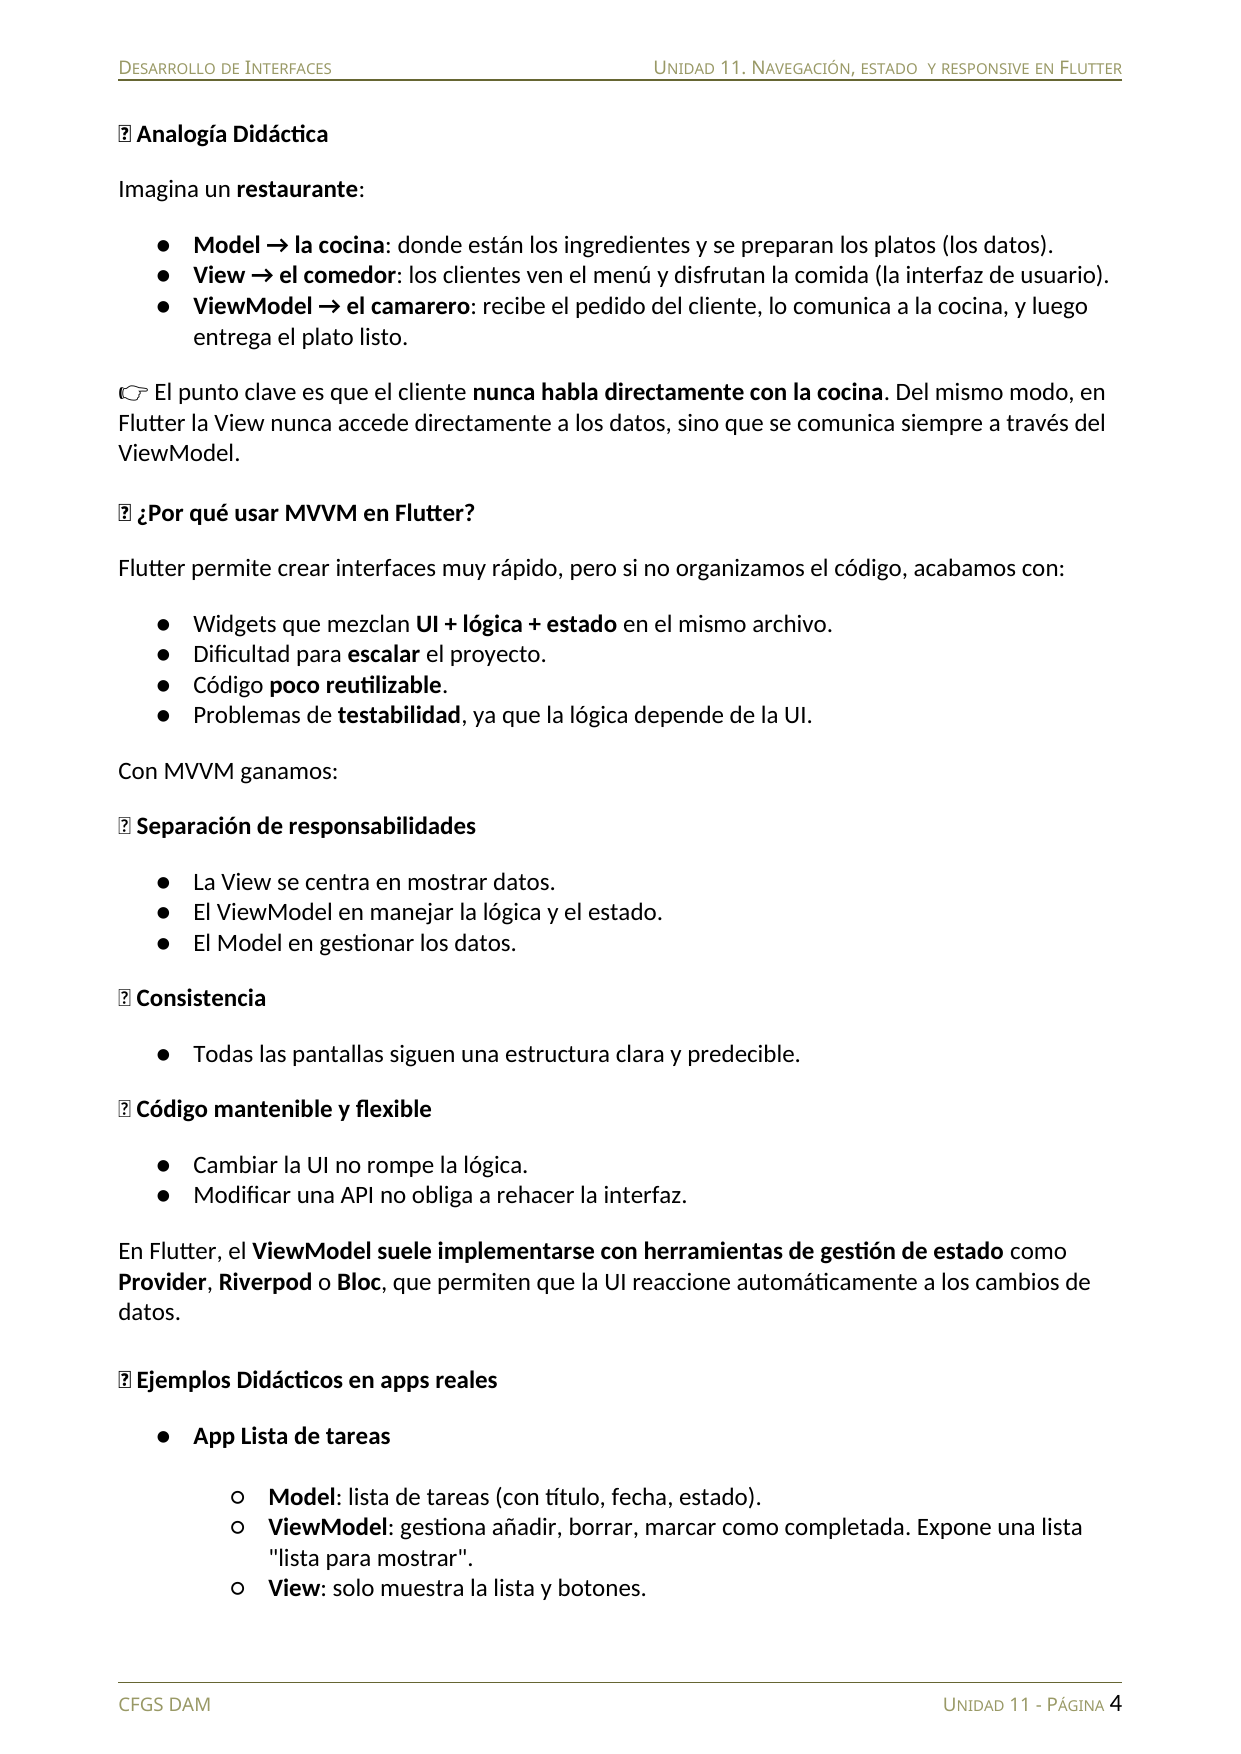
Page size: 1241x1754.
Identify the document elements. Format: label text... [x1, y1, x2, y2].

text Flutter permite crear interfaces muy rápido, pero si no organizamos el código, acabamos con: [118, 552, 1122, 583]
text ✅ Separación de responsabilidades [118, 811, 1122, 841]
list Código poco reutilizable. [156, 669, 1122, 699]
list ViewModel: gestiona añadir, borrar, marcar como completada. Expone una lista "lista para mostrar". [231, 1511, 1122, 1572]
text En Flutter, el ViewModel suele implementarse con herramientas de gestión de estado como Provider, Riverpod o Bloc, que permiten que la UI reaccione automáticamente a los cambios de datos. [118, 1235, 1122, 1327]
list View → el comedor: los clientes ven el menú y disfrutan la comida (la interfaz de usuario). [156, 259, 1122, 290]
text 💡 ¿Por qué usar MVVM en Flutter? [118, 497, 1122, 527]
list Model → la cocina: donde están los ingredientes y se preparan los platos (los datos). [156, 229, 1122, 259]
list Model: lista de tareas (con título, fecha, estado). [231, 1481, 1122, 1511]
list Cambiar la UI no rompe la lógica. [156, 1149, 1122, 1180]
list Problemas de testabilidad, ya que la lógica depende de la UI. [156, 699, 1122, 730]
list ViewModel → el camarero: recibe el pedido del cliente, lo comunica a la cocina, y luego entrega el plato listo. [156, 290, 1122, 351]
list Modificar una API no obliga a rehacer la interfaz. [156, 1180, 1122, 1210]
list El ViewModel en manejar la lógica y el estado. [156, 897, 1122, 927]
list Widgets que mezclan UI + lógica + estado en el mismo archivo. [156, 608, 1122, 638]
list App Lista de tareas [156, 1420, 1122, 1481]
text 👉 El punto clave es que el cliente nunca habla directamente con la cocina. Del mismo modo, en Flutter la View nunca accede directamente a los datos, sino que se comunica siempre a través del ViewModel. [118, 376, 1122, 468]
list Todas las pantallas siguen una estructura clara y predecible. [156, 1038, 1122, 1069]
text ✅ Código mantenible y flexible [118, 1094, 1122, 1124]
list La View se centra en mostrar datos. [156, 866, 1122, 897]
text ✅ Consistencia [118, 983, 1122, 1013]
text 🧩 Analogía Didáctica [118, 118, 1122, 148]
text 🎯 Ejemplos Didácticos en apps reales [118, 1364, 1122, 1395]
text Imagina un restaurante: [118, 173, 1122, 204]
list El Model en gestionar los datos. [156, 927, 1122, 958]
list Dificultad para escalar el proyecto. [156, 638, 1122, 669]
text Con MVVM ganamos: [118, 755, 1122, 786]
list View: solo muestra la lista y botones. [231, 1572, 1122, 1633]
